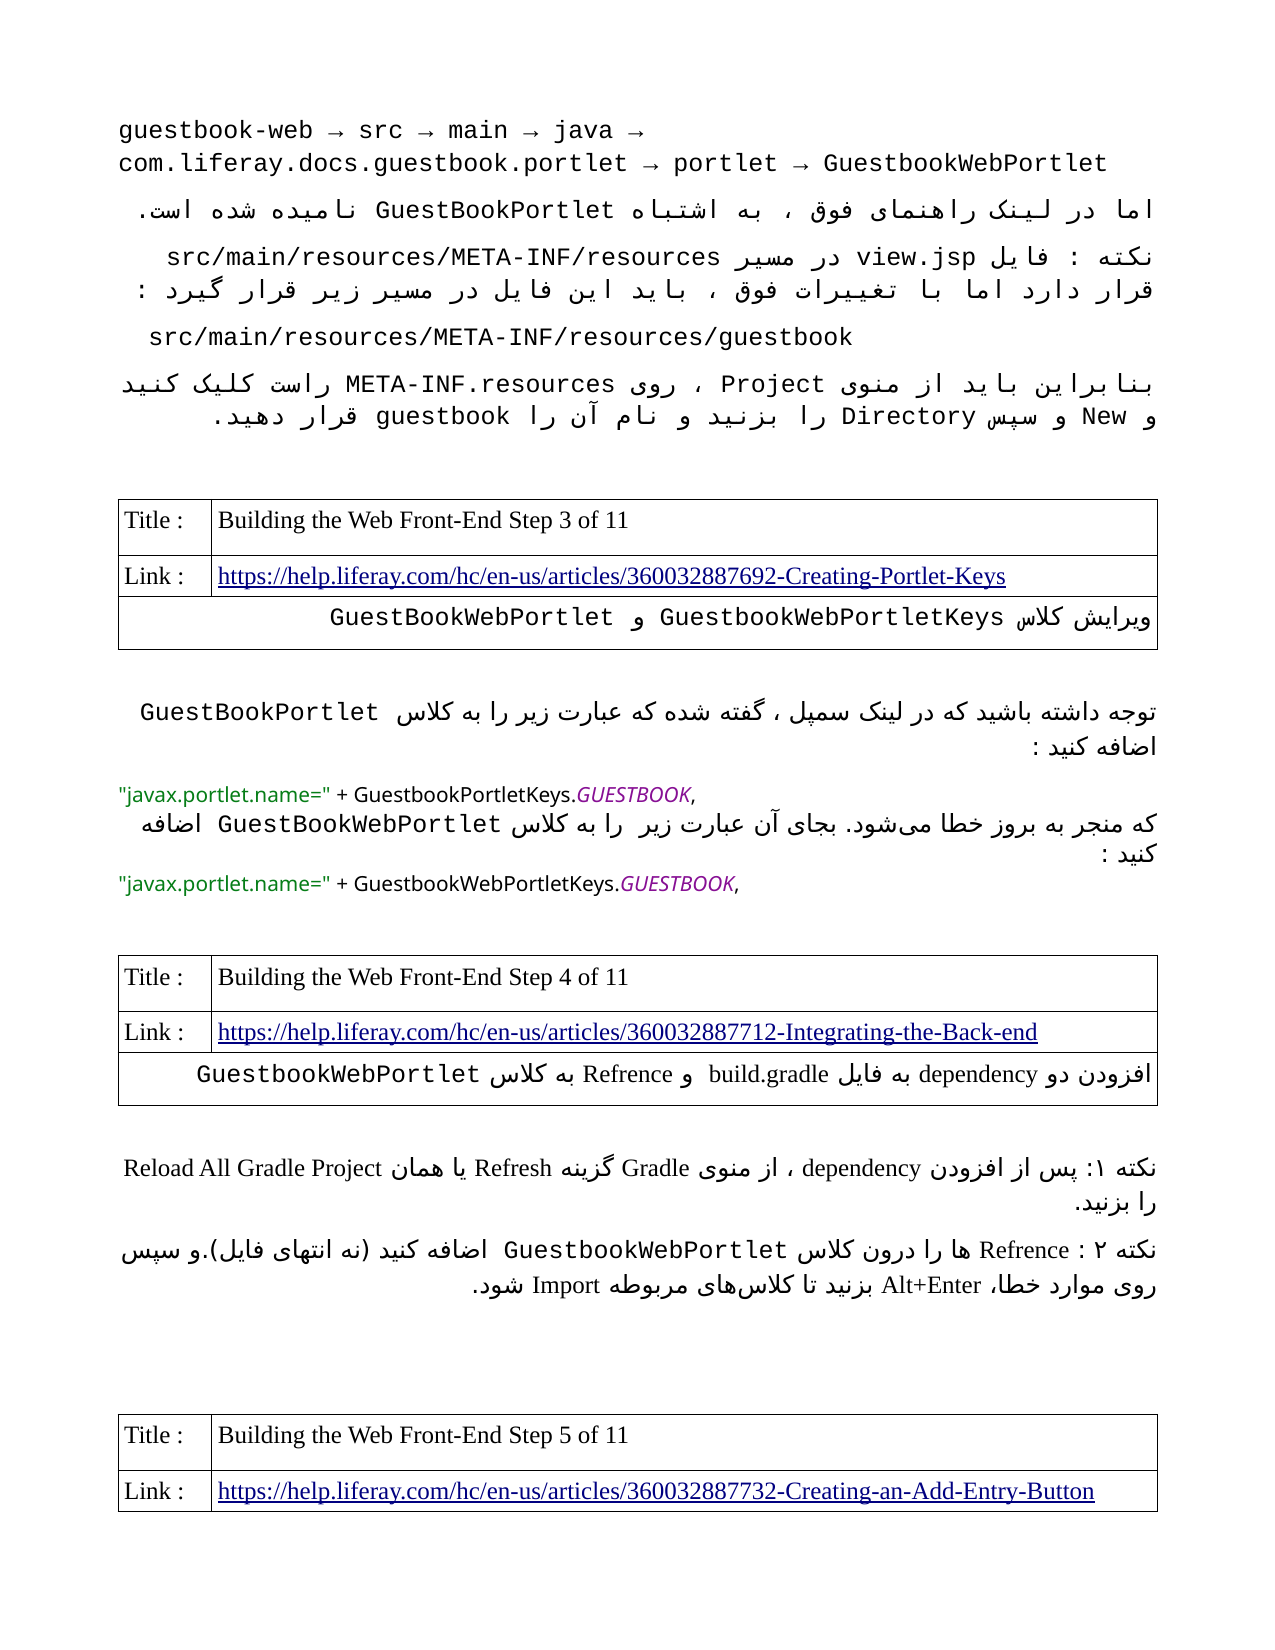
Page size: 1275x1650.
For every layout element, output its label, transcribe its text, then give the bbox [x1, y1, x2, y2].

table_cell Link : [119, 556, 211, 596]
table_cell https://help.liferay.com/hc/en-us/articles/360032887692-Creating-Portlet-Keys [212, 556, 1157, 596]
text اما در لینک راهنمای فوق ، به اشتباه GuestBookPortlet نامیده شده است. [118, 198, 1157, 226]
text نکته : فایل view.jsp در مسیر src/main/resources/META-INF/resources قرار دارد اما با تغییرات فوق ، باید این فایل در مسیر زیر قرار گیرد : [118, 245, 1157, 306]
table_header Title : [119, 1415, 211, 1470]
text نکته ۱: پس از افزودن dependency ، از منوی Gradle گزینه Refresh یا همان Reload All Gradle Project را بزنید. [118, 1153, 1157, 1216]
table_cell افزودن دو dependency به فایل build.gradle و Refrence به کلاس GuestbookWebPortlet [119, 1053, 1157, 1105]
text "javax.portlet.name=" + GuestbookPortletKeys.GUESTBOOK, [118, 781, 1157, 809]
text guestbook-web → src → main → java → com.liferay.docs.guestbook.portlet → portlet → GuestbookWebPortlet [118, 118, 1157, 179]
text توجه داشته باشید که در لینک سمپل ، گفته شده که عبارت زیر را به کلاس GuestBookPortlet اضافه کنید : [118, 697, 1157, 762]
table_cell ویرایش کلاس GuestbookWebPortletKeys و GuestBookWebPortlet [119, 597, 1157, 649]
table_header Building the Web Front-End Step 4 of 11 [212, 956, 1157, 1011]
table_header Building the Web Front-End Step 3 of 11 [212, 500, 1157, 554]
text src/main/resources/META-INF/resources/guestbook [118, 324, 1157, 353]
table_cell Link : [119, 1012, 211, 1052]
table_cell https://help.liferay.com/hc/en-us/articles/360032887732-Creating-an-Add-Entry-Button [212, 1471, 1157, 1511]
table_cell https://help.liferay.com/hc/en-us/articles/360032887712-Integrating-the-Back-end [212, 1012, 1157, 1052]
text بنابراین باید از منوی Project ، روی META-INF.resources راست کلیک کنید و New و سپس Directory را بزنید و نام آن را guestbook قرار دهید. [118, 371, 1157, 432]
table_header Title : [119, 956, 211, 1011]
text "javax.portlet.name=" + GuestbookWebPortletKeys.GUESTBOOK, [118, 869, 1157, 897]
text که منجر به بروز خطا می‌شود. بجای آن عبارت زیر را به کلاس GuestBookWebPortlet اضافه کنید : [118, 809, 1157, 869]
text نکته ۲ : Refrence ها را درون کلاس GuestbookWebPortlet اضافه کنید (نه انتهای فایل).و سپس روی موارد خطا، Alt+Enter بزنید تا کلاس‌های مربوطه Import شود. [118, 1235, 1157, 1300]
table_header Title : [119, 500, 211, 554]
table_header Building the Web Front-End Step 5 of 11 [212, 1415, 1157, 1470]
table_cell Link : [119, 1471, 211, 1511]
